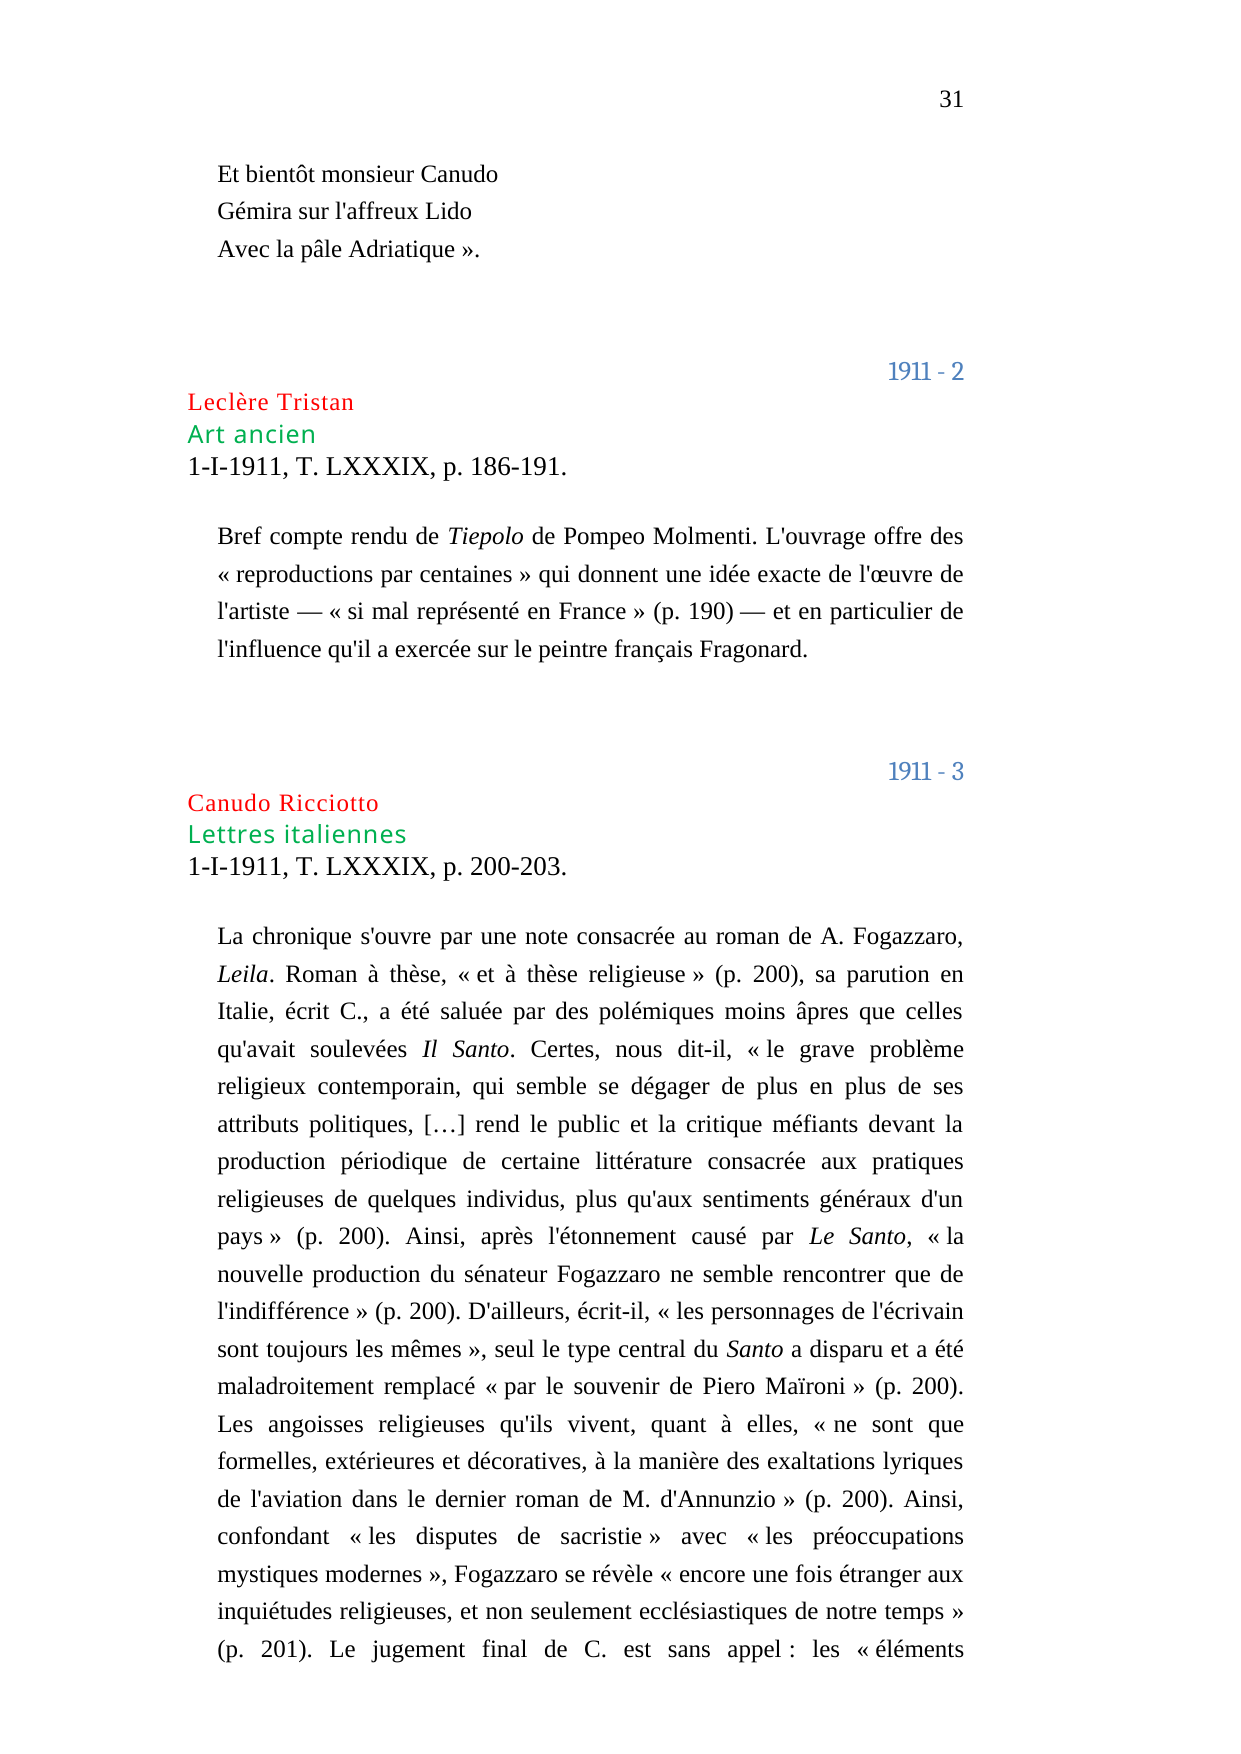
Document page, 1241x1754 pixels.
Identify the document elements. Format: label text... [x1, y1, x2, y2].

text 1-I-1911, T. LXXXIX, p. 186-191. [187, 450, 1131, 481]
text Art ancien [187, 416, 1053, 450]
text Lettres italiennes [187, 816, 1053, 850]
text 1-I-1911, T. LXXXIX, p. 200-203. [187, 850, 1131, 882]
subtitle 1911 - 2 [217, 350, 964, 387]
text Avec la pâle Adriatique ». [217, 225, 964, 262]
text Bref compte rendu de Tiepolo de Pompeo Molmenti. L'ouvrage offre des « reproductions par centaines » qui donnent une idée exacte de l'œuvre de l'artiste — « si mal représenté en France » (p. 190) — et en particulier de l'influence qu'il a exercée sur le peintre français Fragonard. [217, 513, 964, 663]
text Et bientôt monsieur Canudo [217, 150, 964, 187]
text Leclère Tristan [187, 387, 1053, 416]
text Canudo Ricciotto [187, 788, 1053, 816]
text Gémira sur l'affreux Lido [217, 187, 964, 225]
subtitle 1911 - 3 [217, 750, 964, 788]
text La chronique s'ouvre par une note consacrée au roman de A. Fogazzaro, Leila. Roman à thèse, « et à thèse religieuse » (p. 200), sa parution en Italie, écrit C., a été saluée par des polémiques moins âpres que celles qu'avait soulevées Il Santo. Certes, nous dit-il, « le grave problème religieux contemporain, qui semble se dégager de plus en plus de ses attributs politiques, […] rend le public et la critique méfiants devant la production périodique de certaine littérature consacrée aux pratiques religieuses de quelques individus, plus qu'aux sentiments généraux d'un pays » (p. 200). Ainsi, après l'étonnement causé par Le Santo, « la nouvelle production du sénateur Fogazzaro ne semble rencontrer que de l'indifférence » (p. 200). D'ailleurs, écrit-il, « les personnages de l'écrivain sont toujours les mêmes », seul le type central du Santo a disparu et a été maladroitement remplacé « par le souvenir de Piero Maïroni » (p. 200). Les angoisses religieuses qu'ils vivent, quant à elles, « ne sont que formelles, extérieures et décoratives, à la manière des exaltations lyriques de l'aviation dans le dernier roman de M. d'Annunzio » (p. 200). Ainsi, confondant « les disputes de sacristie » avec « les préoccupations mystiques modernes », Fogazzaro se révèle « encore une fois étranger aux inquiétudes religieuses, et non seulement ecclésiastiques de notre temps » (p. 201). Le jugement final de C. est sans appel : les « éléments [217, 913, 964, 1663]
